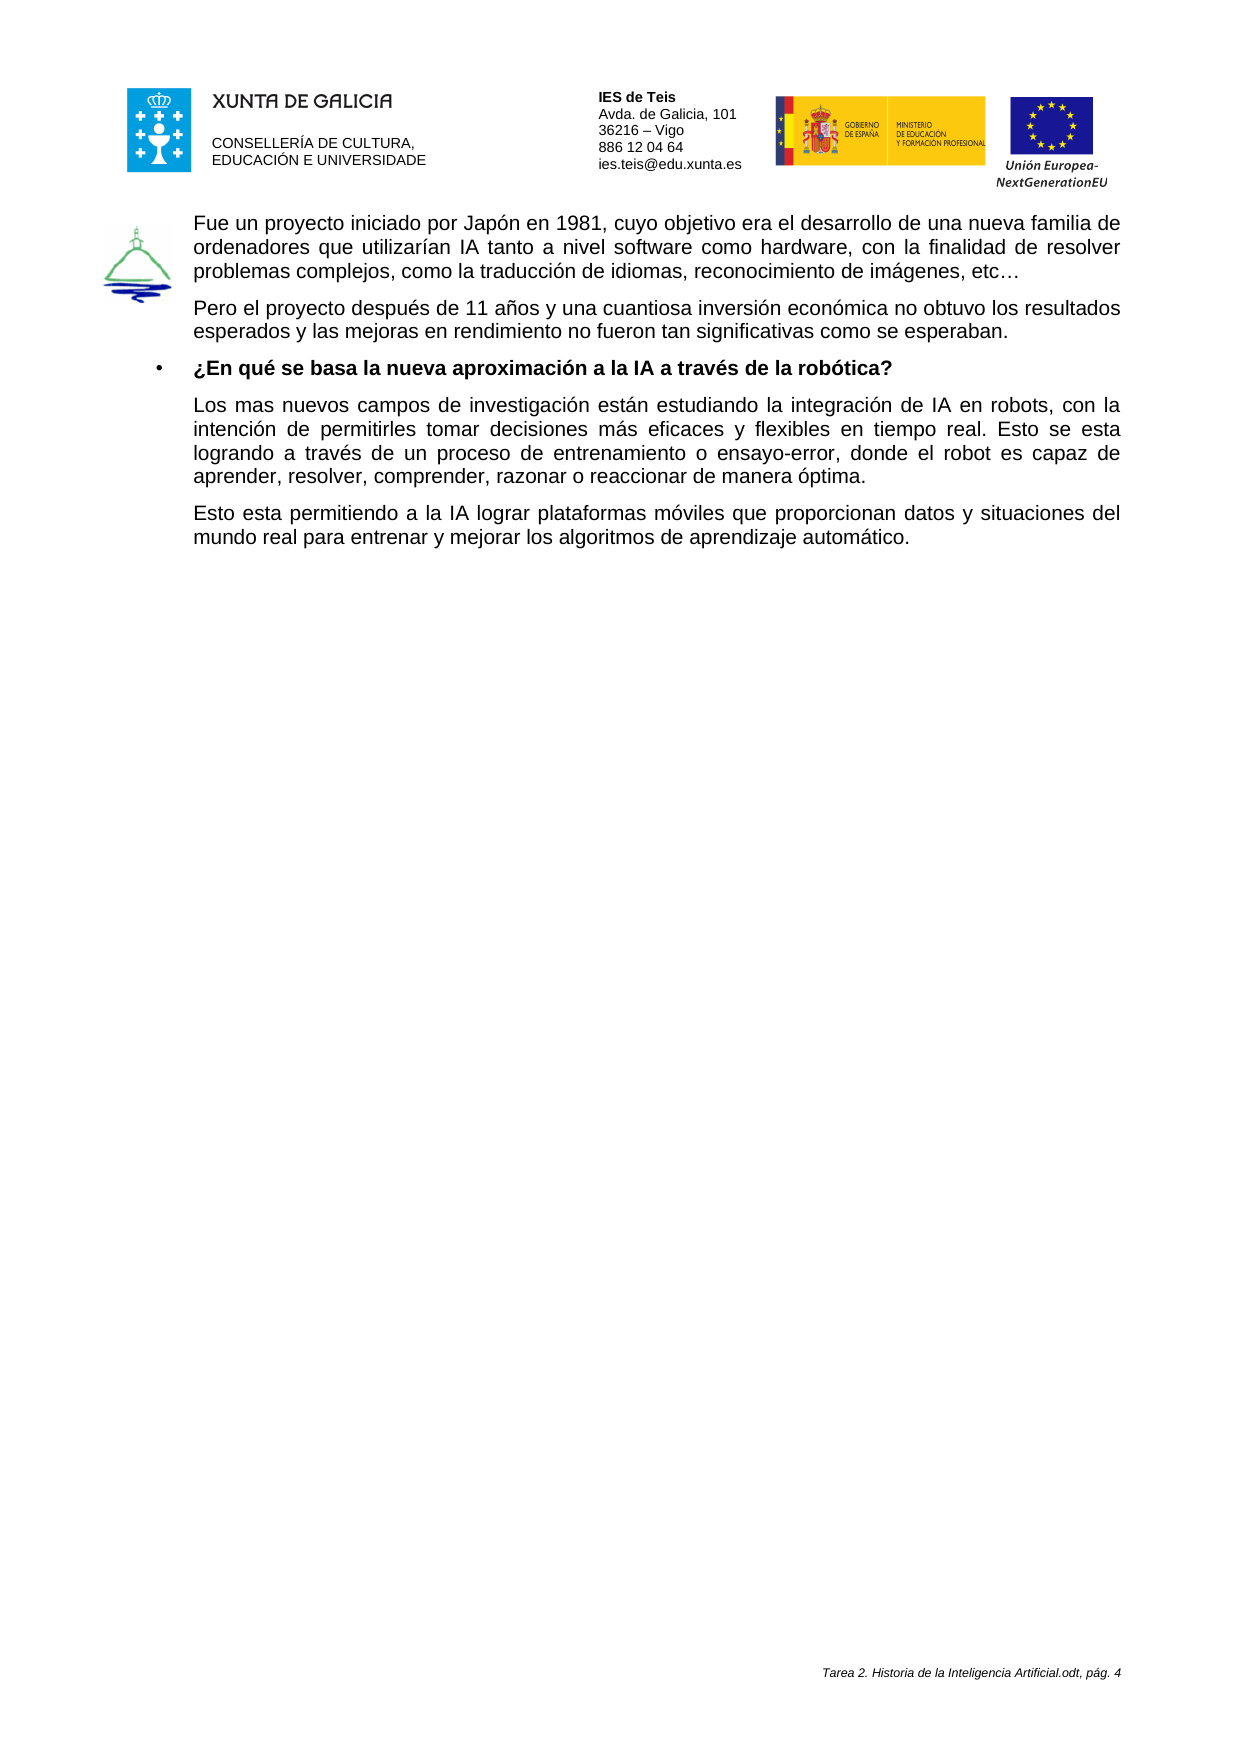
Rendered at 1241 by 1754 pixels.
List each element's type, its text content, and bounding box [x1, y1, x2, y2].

text Fue un proyecto iniciado por Japón en 1981, cuyo objetivo era el desarrollo de una nueva familia de ordenadores que utilizarían IA tanto a nivel software como hardware, con la finalidad de resolver problemas complejos, como la traducción de idiomas, reconocimiento de imágenes, etc… [193, 211, 1122, 283]
list ¿En qué se basa la nueva aproximación a la IA a través de la robótica? [156, 356, 1122, 380]
text Los mas nuevos campos de investigación están estudiando la integración de IA en robots, con la intención de permitirles tomar decisiones más eficaces y flexibles en tiempo real. Esto se esta logrando a través de un proceso de entrenamiento o ensayo-error, donde el robot es capaz de aprender, resolver, comprender, razonar o reaccionar de manera óptima. [193, 392, 1122, 488]
text Esto esta permitiendo a la IA lograr plataformas móviles que proporcionan datos y situaciones del mundo real para entrenar y mejorar los algoritmos de aprendizaje automático. [193, 501, 1122, 549]
text Pero el proyecto después de 11 años y una cuantiosa inversión económica no obtuvo los resultados esperados y las mejoras en rendimiento no fueron tan significativas como se esperaban. [193, 295, 1122, 343]
